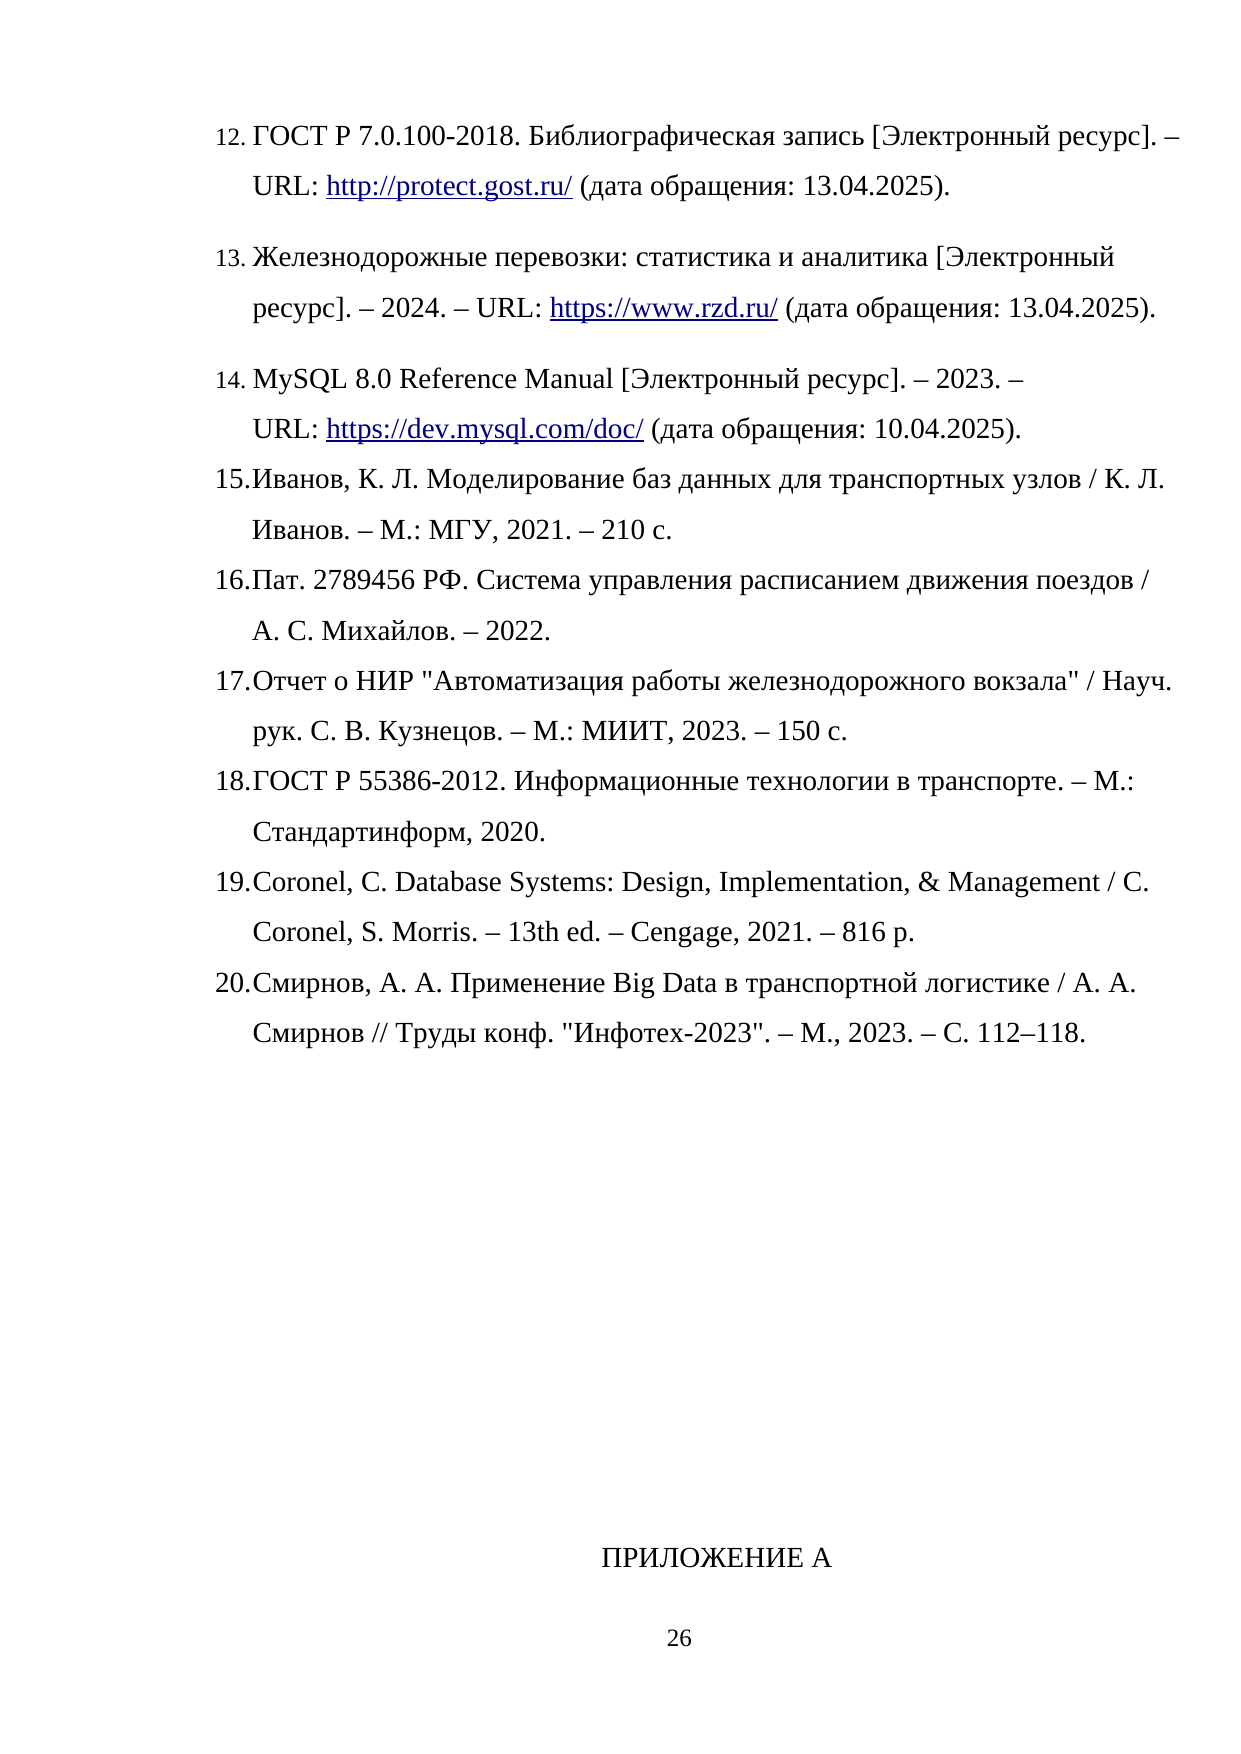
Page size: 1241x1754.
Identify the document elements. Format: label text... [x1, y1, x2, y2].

list Смирнов, А. А. Применение Big Data в транспортной логистике / А. А. Смирнов // Труды конф. "Инфотех-2023". – М., 2023. – С. 112–118. [215, 965, 1181, 1049]
list ГОСТ Р 7.0.100-2018. Библиографическая запись [Электронный ресурс]. – URL: http://protect.gost.ru/ (дата обращения: 13.04.2025). [215, 118, 1181, 202]
list ПРИЛОЖЕНИЕ А [252, 1540, 1181, 1573]
list Отчет о НИР "Автоматизация работы железнодорожного вокзала" / Науч. рук. С. В. Кузнецов. – М.: МИИТ, 2023. – 150 с. [215, 663, 1181, 747]
list MySQL 8.0 Reference Manual [Электронный ресурс]. – 2023. – URL: https://dev.mysql.com/doc/ (дата обращения: 10.04.2025). [215, 361, 1181, 445]
list Пат. 2789456 РФ. Система управления расписанием движения поездов / А. С. Михайлов. – 2022. [214, 562, 1181, 646]
list Иванов, К. Л. Моделирование баз данных для транспортных узлов / К. Л. Иванов. – М.: МГУ, 2021. – 210 с. [214, 462, 1181, 546]
list Железнодорожные перевозки: статистика и аналитика [Электронный ресурс]. – 2024. – URL: https://www.rzd.ru/ (дата обращения: 13.04.2025). [215, 239, 1181, 323]
list Coronel, C. Database Systems: Design, Implementation, & Management / C. Coronel, S. Morris. – 13th ed. – Cengage, 2021. – 816 p. [215, 864, 1181, 948]
list ГОСТ Р 55386-2012. Информационные технологии в транспорте. – М.: Стандартинформ, 2020. [215, 763, 1181, 847]
